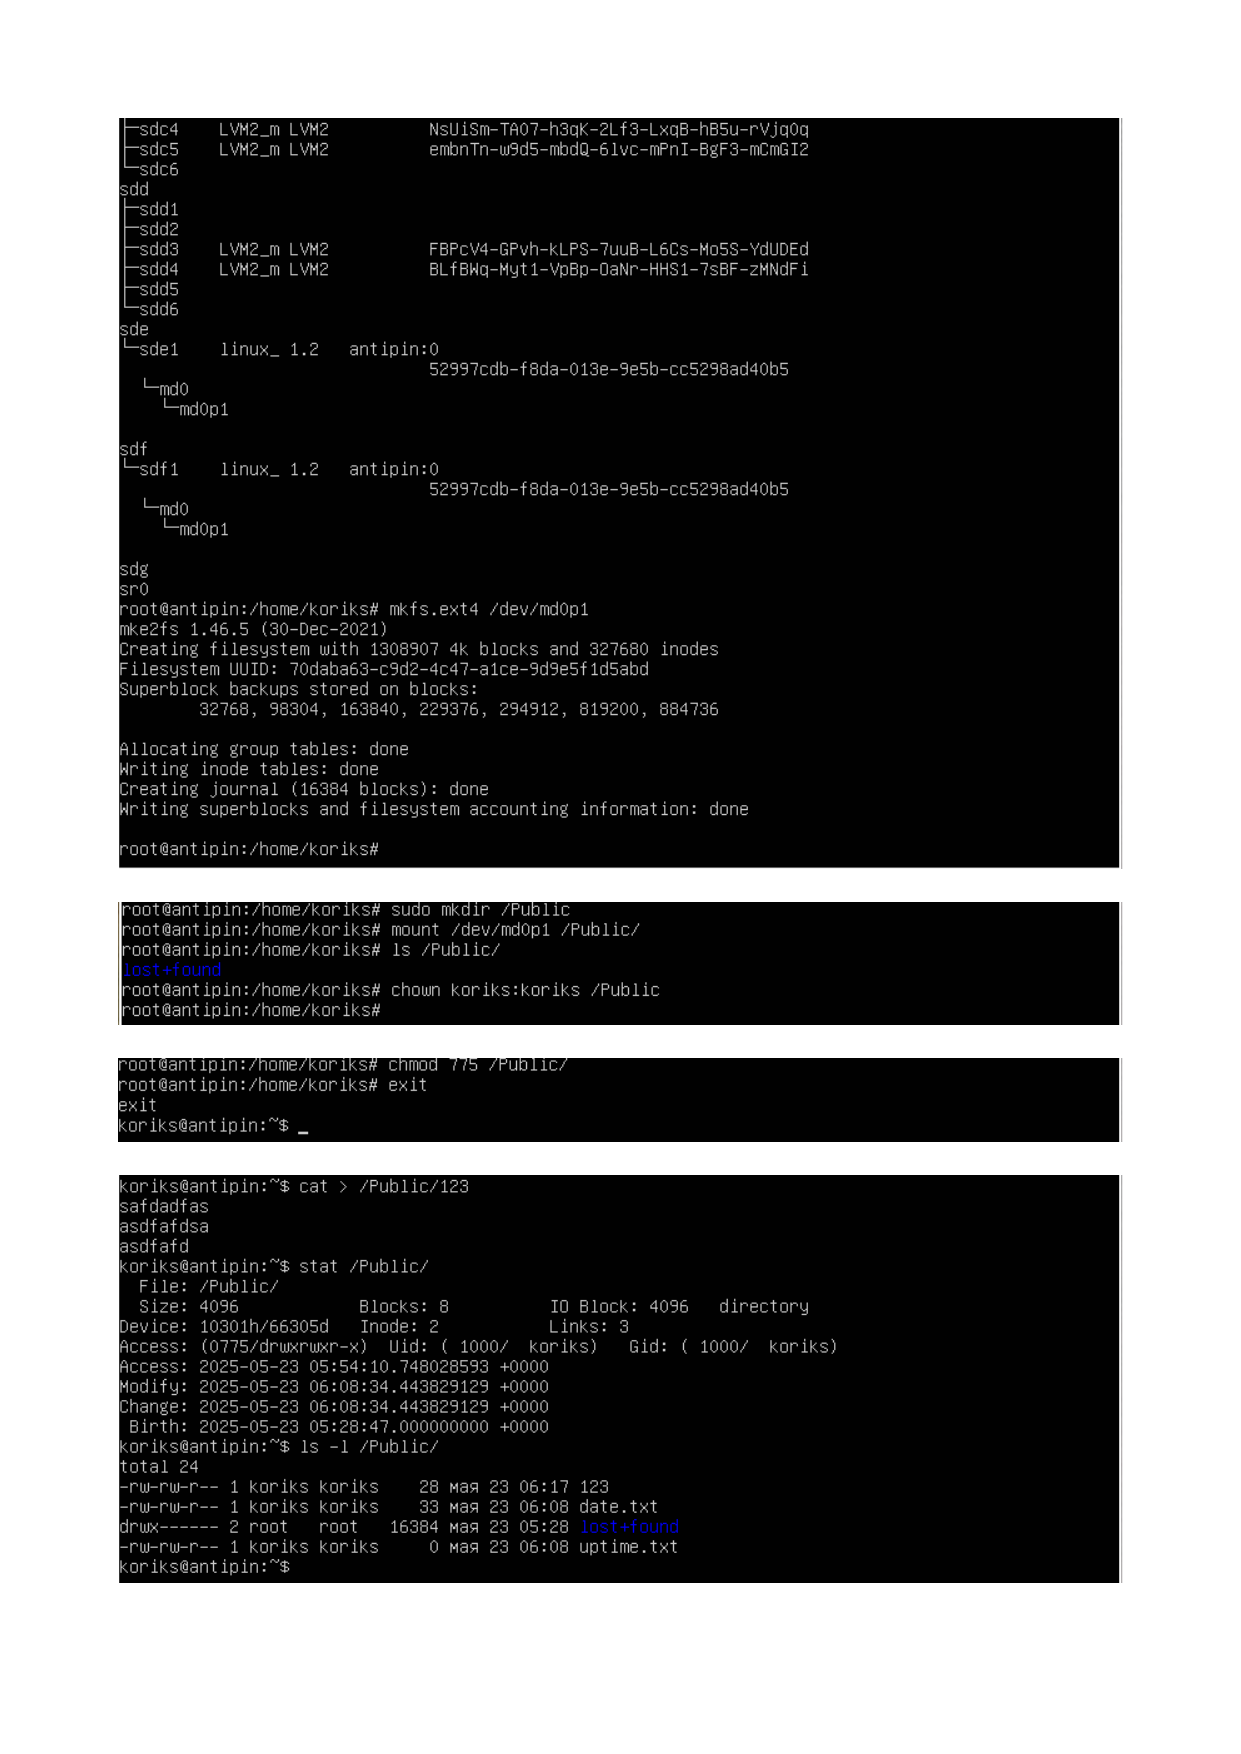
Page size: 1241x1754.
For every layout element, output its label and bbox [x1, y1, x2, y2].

picture [118, 118, 1123, 869]
picture [118, 1058, 1123, 1142]
picture [118, 902, 1123, 1025]
picture [118, 1175, 1123, 1583]
